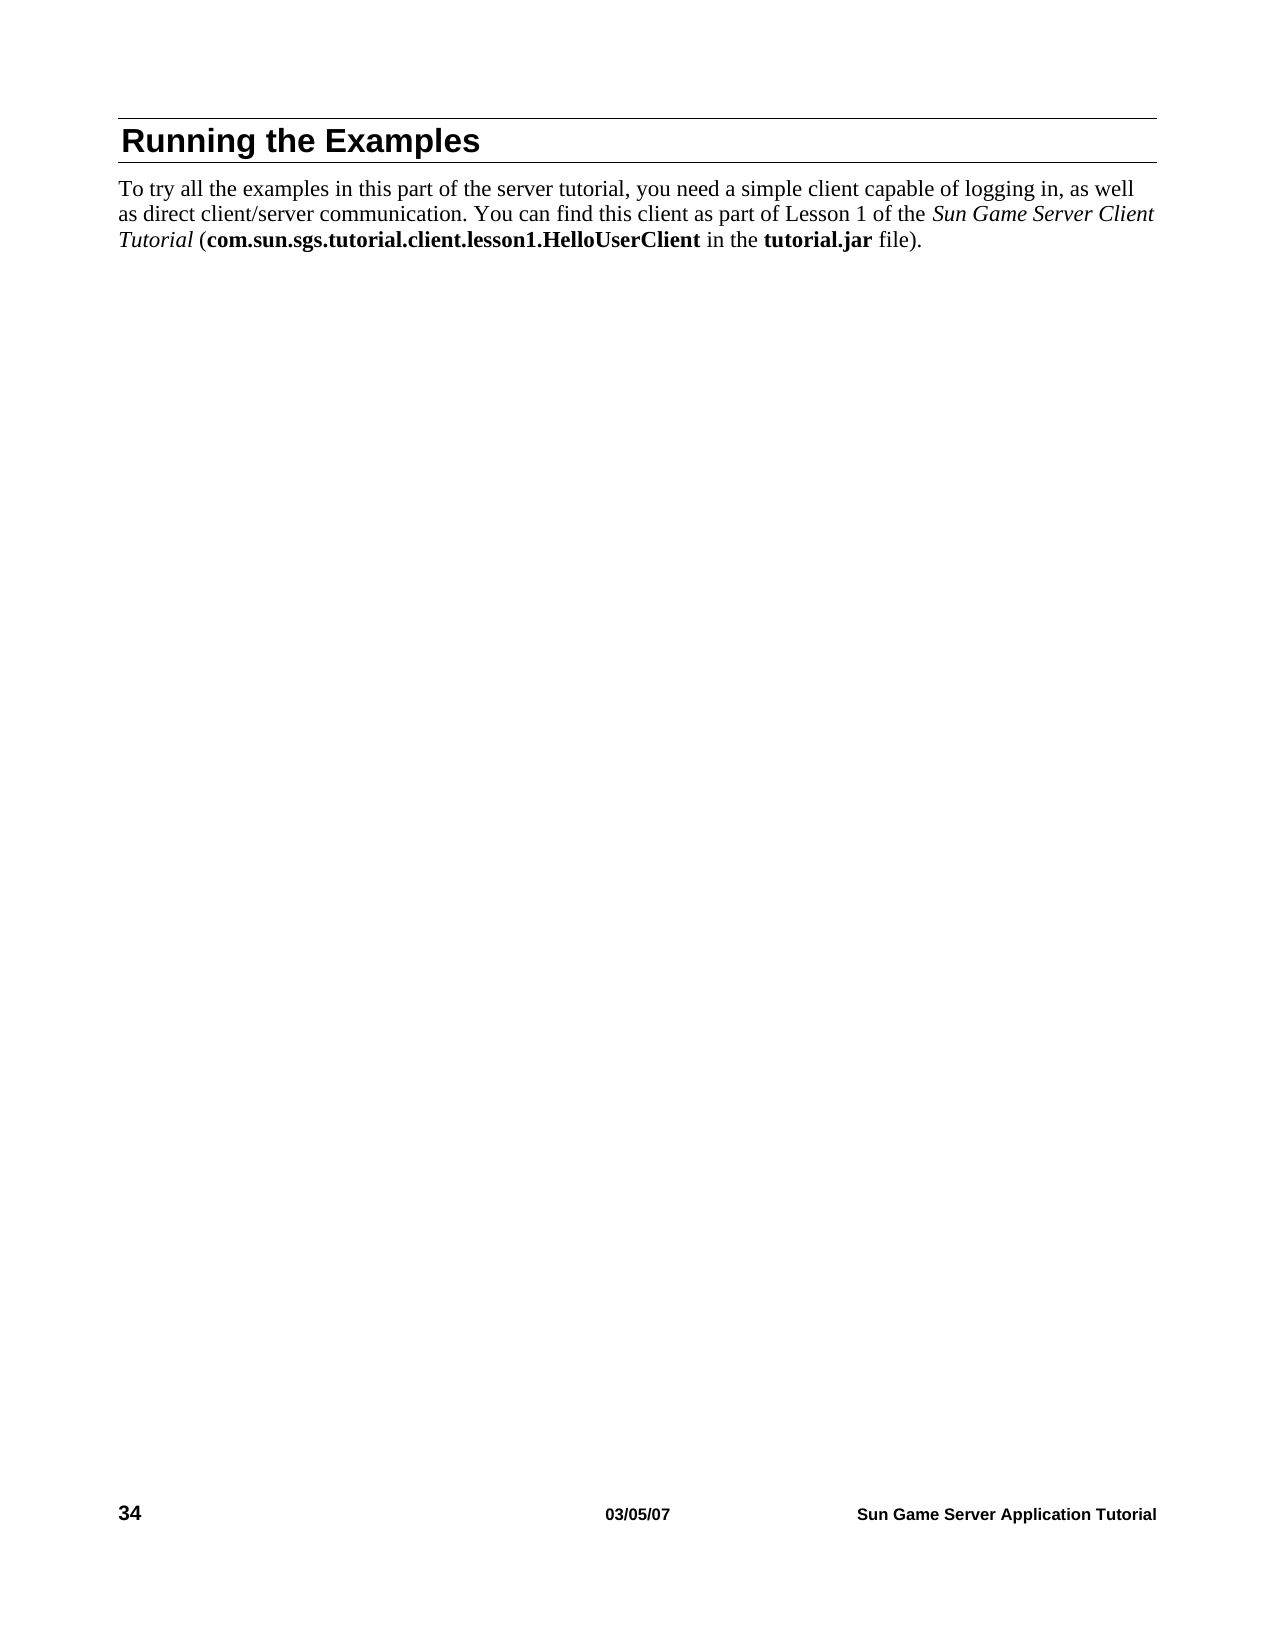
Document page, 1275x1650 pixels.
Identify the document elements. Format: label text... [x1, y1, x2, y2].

text To try all the examples in this part of the server tutorial, you need a simple client capable of logging in, as well as direct client/server communication. You can find this client as part of Lesson 1 of the Sun Game Server Client Tutorial (com.sun.sgs.tutorial.client.lesson1.HelloUserClient in the tutorial.jar file). [118, 176, 1157, 252]
subtitle Running the Examples [118, 119, 1157, 162]
